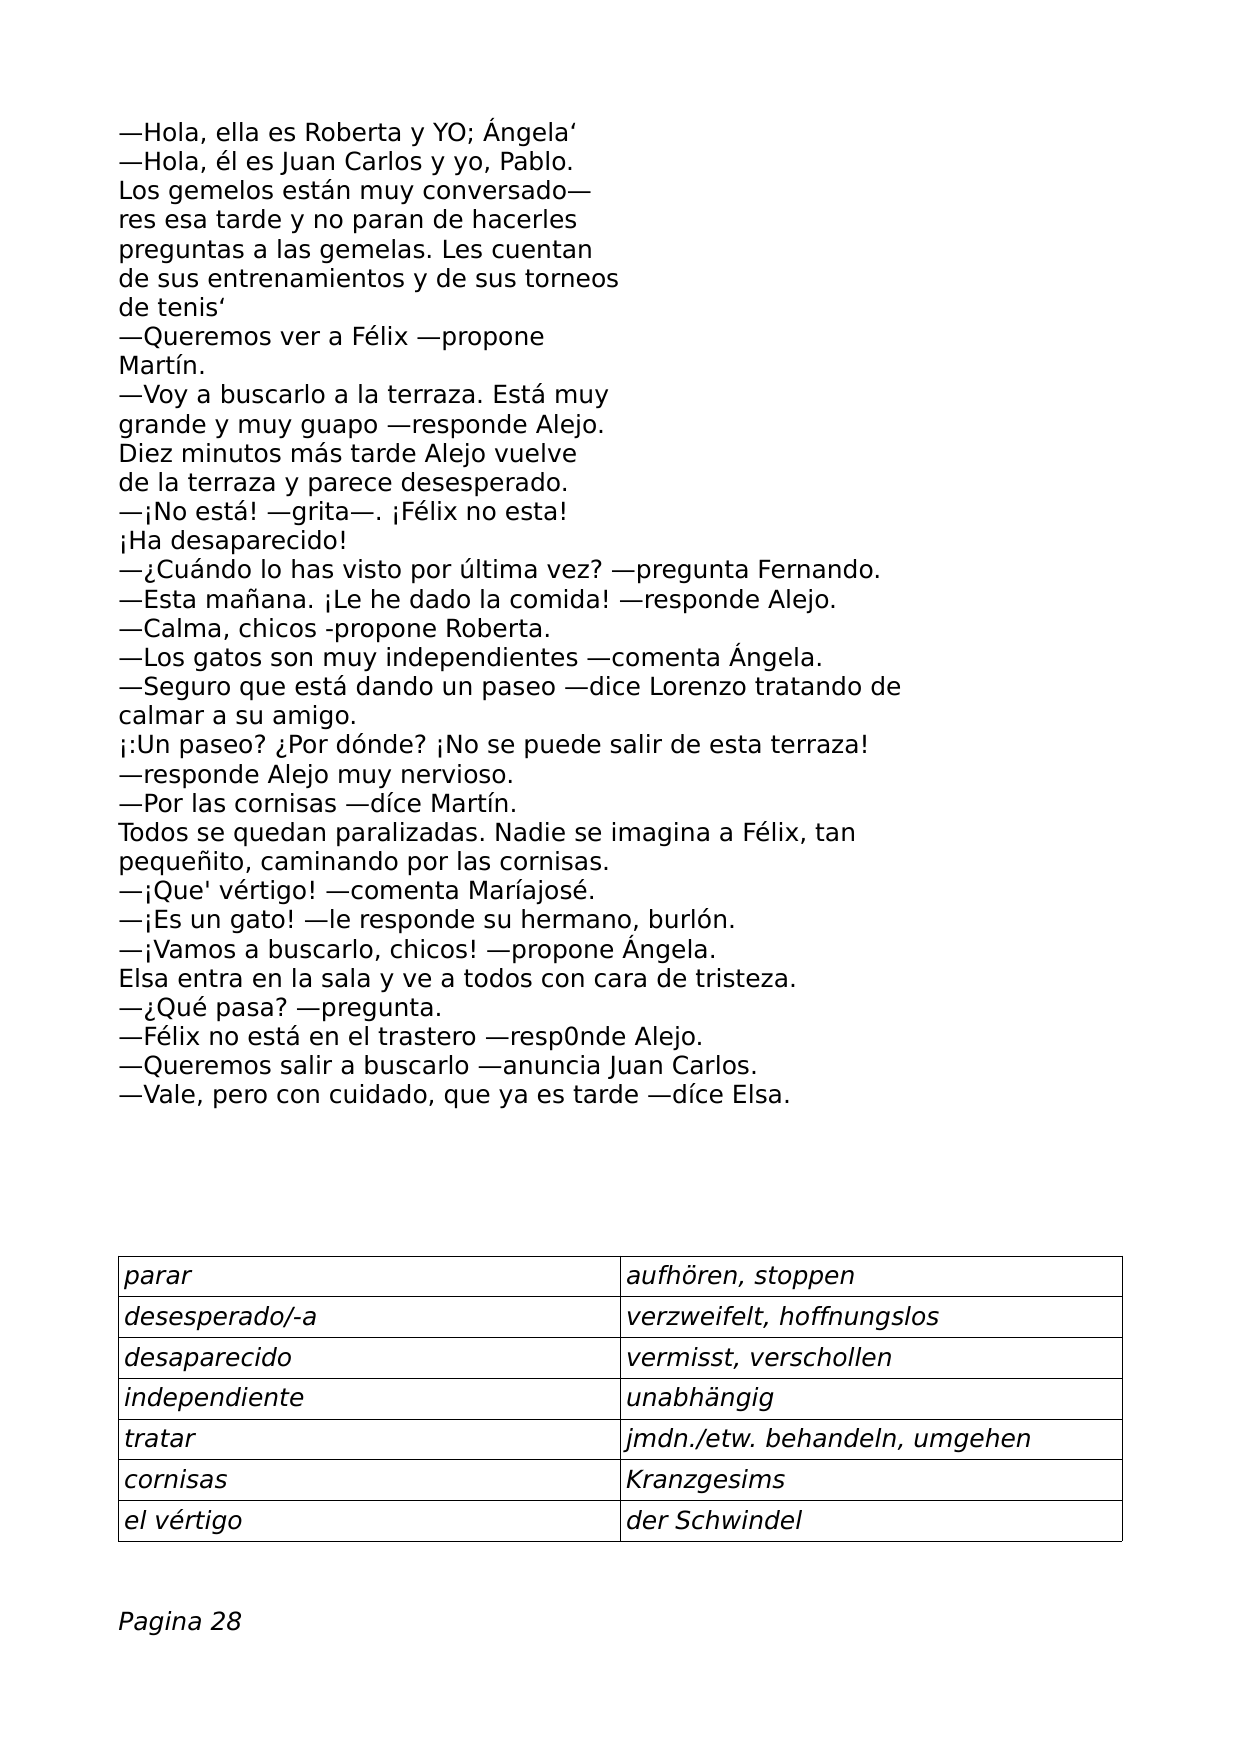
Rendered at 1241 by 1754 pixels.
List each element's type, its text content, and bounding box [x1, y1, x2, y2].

text Elsa entra en la sala y ve a todos con cara de tristeza. [118, 964, 1122, 993]
text —¡No está! —grita—. ¡Félix no esta! [118, 497, 1122, 526]
text pequeñito, caminando por las cornisas. [118, 847, 1122, 876]
text —Félix no está en el trastero —resp0nde Alejo. [118, 1022, 1122, 1051]
text —¿Cuándo lo has visto por última vez? —pregunta Fernando. [118, 556, 1122, 585]
text —Vale, pero con cuidado, que ya es tarde —díce Elsa. [118, 1081, 1122, 1110]
text grande y muy guapo —responde Alejo. [118, 410, 1122, 439]
text Los gemelos están muy conversado— [118, 176, 1122, 206]
table_cell unabhängig [621, 1379, 1122, 1418]
text —Hola, él es Juan Carlos y yo, Pablo. [118, 147, 1122, 176]
text —Seguro que está dando un paseo —dice Lorenzo tratando de [118, 672, 1122, 701]
text —Queremos salir a buscarlo —anuncia Juan Carlos. [118, 1051, 1122, 1081]
text —Voy a buscarlo a la terraza. Está muy [118, 381, 1122, 410]
text —Esta mañana. ¡Le he dado la comida! —responde Alejo. [118, 585, 1122, 614]
text —Queremos ver a Félix —propone [118, 322, 1122, 351]
text Martín. [118, 351, 1122, 381]
table_header parar [119, 1257, 620, 1296]
text calmar a su amigo. [118, 701, 1122, 731]
table_cell cornisas [119, 1460, 620, 1500]
text —responde Alejo muy nervioso. [118, 760, 1122, 789]
text res esa tarde y no paran de hacerles [118, 206, 1122, 235]
text —¡Que' vértigo! —comenta Maríajosé. [118, 876, 1122, 906]
table_cell independiente [119, 1379, 620, 1418]
table_cell der Schwindel [621, 1501, 1122, 1541]
text —Hola, ella es Roberta y YO; Ángela‘ [118, 118, 1122, 147]
table_cell verzweifelt, hoffnungslos [621, 1297, 1122, 1337]
text —Por las cornisas —díce Martín. [118, 789, 1122, 818]
table_cell vermisst, verschollen [621, 1338, 1122, 1378]
text ¡:Un paseo? ¿Por dónde? ¡No se puede salir de esta terraza! [118, 731, 1122, 760]
text de la terraza y parece desesperado. [118, 468, 1122, 497]
table_cell jmdn./etw. behandeln, umgehen [621, 1420, 1122, 1459]
text ¡Ha desaparecido! [118, 526, 1122, 556]
text Todos se quedan paralizadas. Nadie se imagina a Félix, tan [118, 818, 1122, 847]
text —Calma, chicos -propone Roberta. [118, 614, 1122, 643]
text —¡Vamos a buscarlo, chicos! —propone Ángela. [118, 935, 1122, 964]
text preguntas a las gemelas. Les cuentan [118, 235, 1122, 264]
text —Los gatos son muy independientes —comenta Ángela. [118, 643, 1122, 672]
text de sus entrenamientos y de sus torneos [118, 264, 1122, 293]
table_cell tratar [119, 1420, 620, 1459]
text —¡Es un gato! —le responde su hermano, burlón. [118, 906, 1122, 935]
text de tenis‘ [118, 293, 1122, 322]
table_header aufhören, stoppen [621, 1257, 1122, 1296]
table_cell el vértigo [119, 1501, 620, 1541]
table_cell Kranzgesims [621, 1460, 1122, 1500]
text —¿Qué pasa? —pregunta. [118, 993, 1122, 1022]
text Diez minutos más tarde Alejo vuelve [118, 439, 1122, 468]
table_cell desesperado/-a [119, 1297, 620, 1337]
table_cell desaparecido [119, 1338, 620, 1378]
